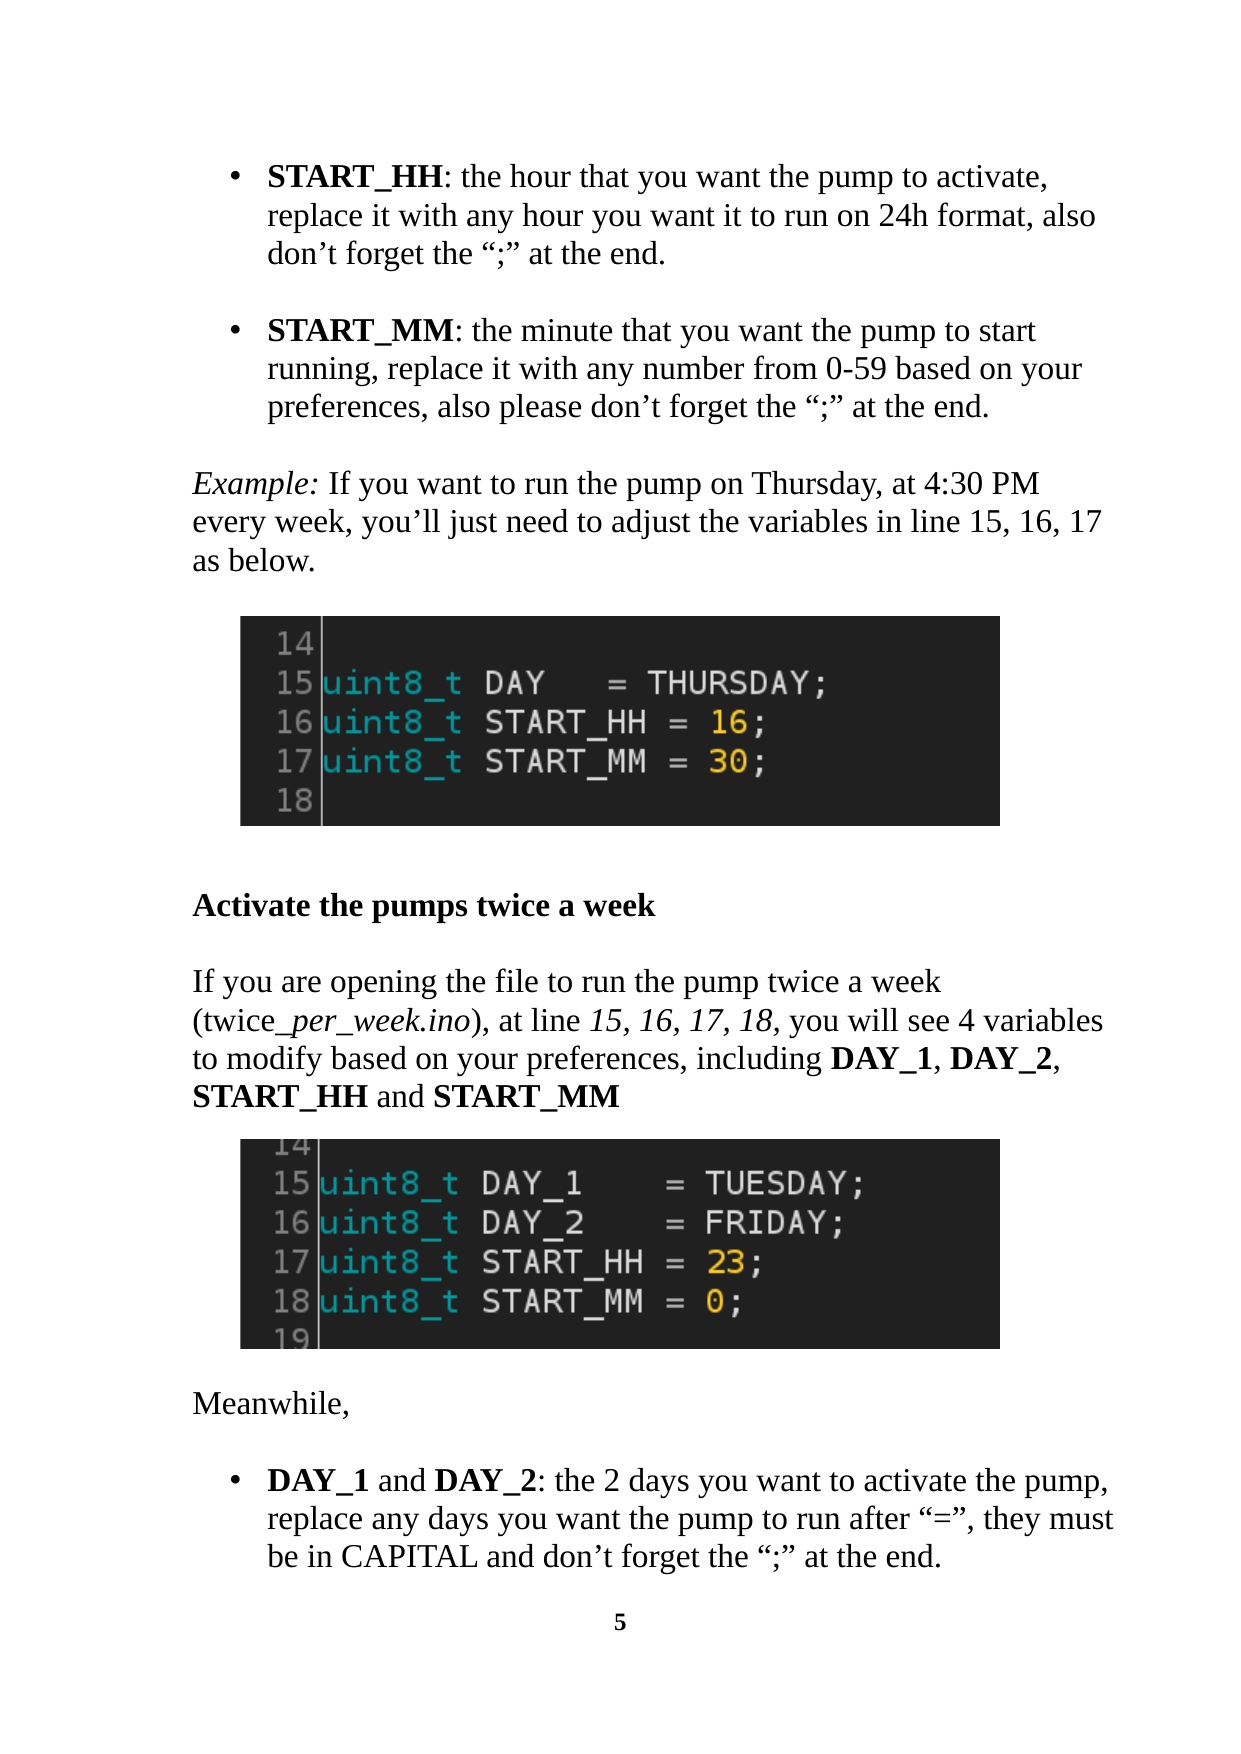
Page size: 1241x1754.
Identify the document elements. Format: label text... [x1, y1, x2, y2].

picture [240, 1139, 1000, 1349]
text Example: If you want to run the pump on Thursday, at 4:30 PM every week, you’ll just need to adjust the variables in line 15, 16, 17 as below. [118, 463, 1122, 578]
text Meanwhile, [118, 1383, 1122, 1421]
list DAY_1 and DAY_2: the 2 days you want to activate the pump, replace any days you want the pump to run after “=”, they must be in CAPITAL and don’t forget the “;” at the end. [229, 1460, 1122, 1575]
list START_MM: the minute that you want the pump to start running, replace it with any number from 0-59 based on your preferences, also please don’t forget the “;” at the end. [229, 310, 1122, 425]
text Activate the pumps twice a week [118, 885, 1122, 923]
picture [240, 616, 1000, 826]
text If you are opening the file to run the pump twice a week (twice_per_week.ino), at line 15, 16, 17, 18, you will see 4 variables to modify based on your preferences, including DAY_1, DAY_2, START_HH and START_MM [118, 961, 1122, 1115]
list START_HH: the hour that you want the pump to activate, replace it with any hour you want it to run on 24h format, also don’t forget the “;” at the end. [229, 156, 1122, 271]
